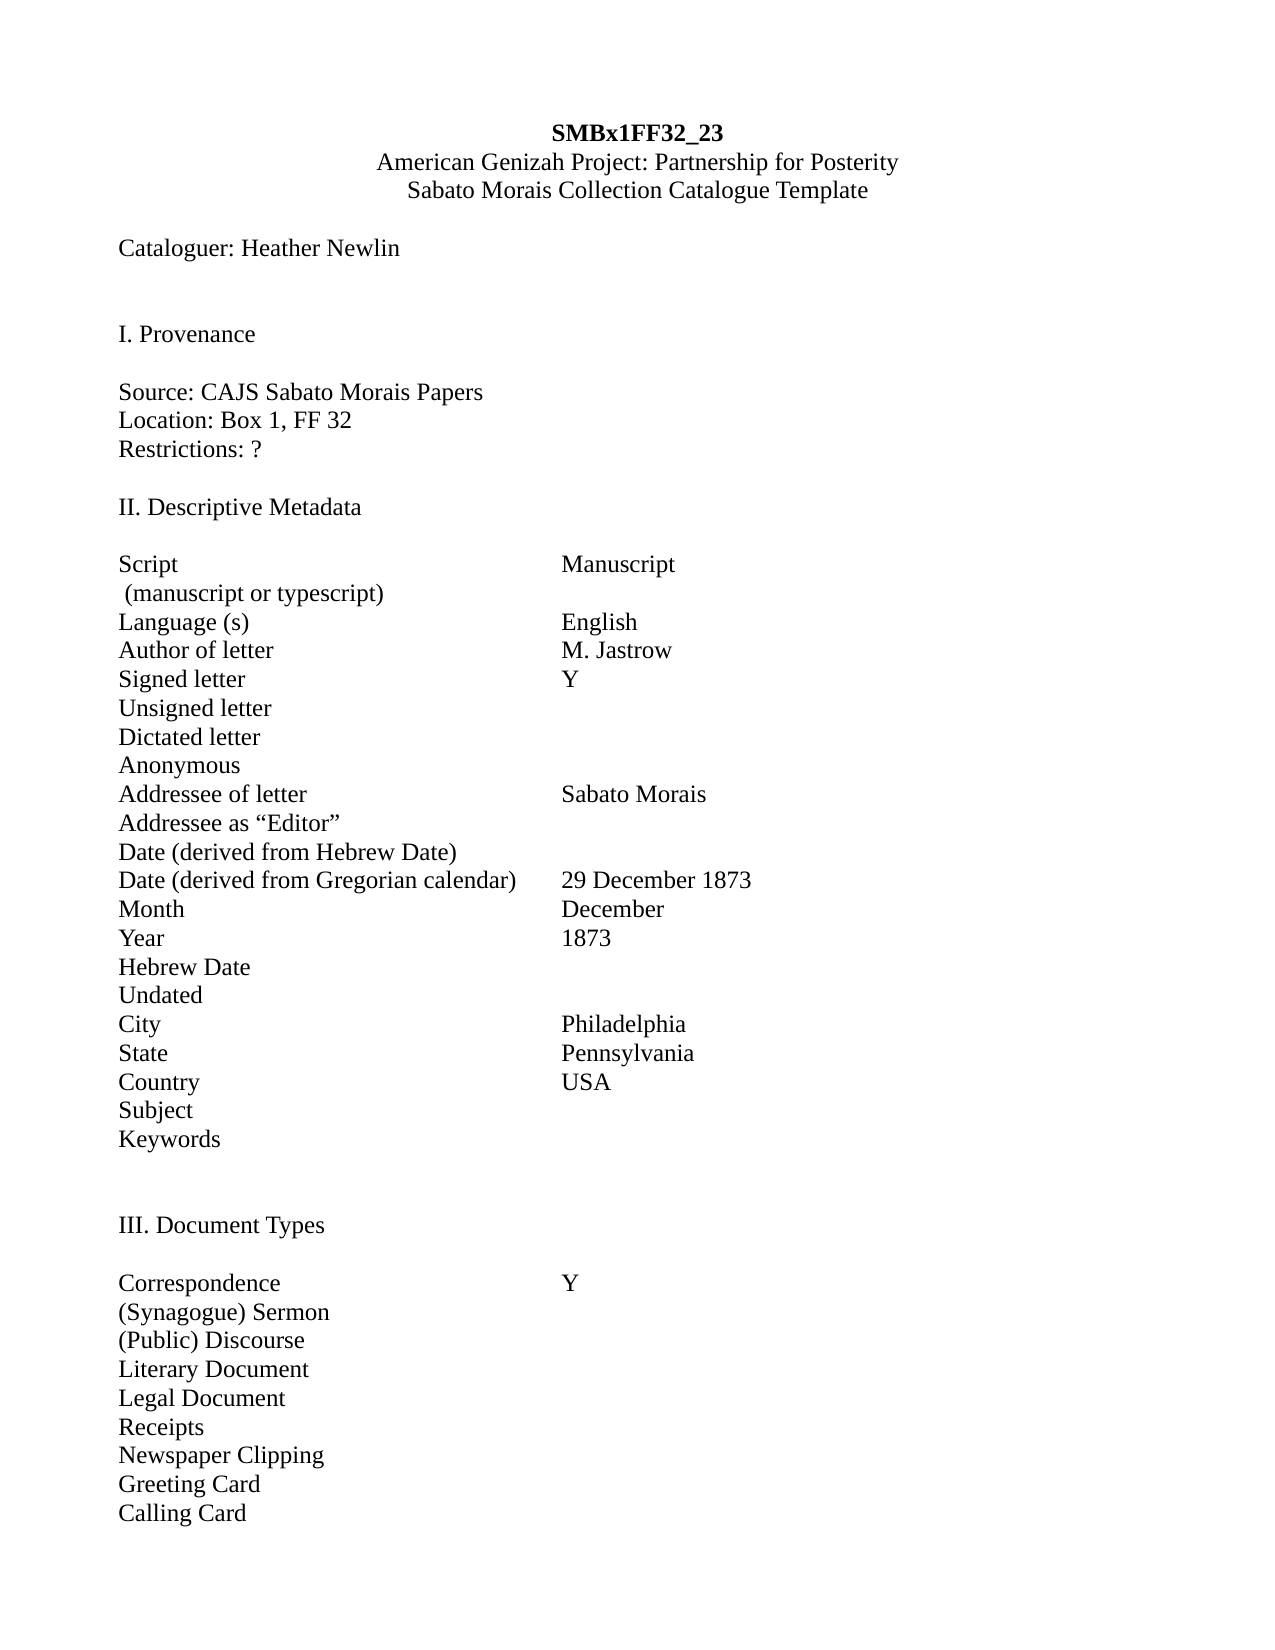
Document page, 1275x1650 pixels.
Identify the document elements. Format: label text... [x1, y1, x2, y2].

text Receipts [118, 1412, 1157, 1441]
text (Synagogue) Sermon [118, 1297, 1157, 1326]
text III. Document Types [118, 1211, 1157, 1239]
text Country USA [118, 1067, 1157, 1096]
text Correspondence Y [118, 1268, 1157, 1297]
text City Philadelphia [118, 1009, 1157, 1038]
text Source: CAJS Sabato Morais Papers [118, 377, 1157, 406]
text Subject [118, 1096, 1157, 1124]
text Addressee as “Editor” [118, 808, 1157, 837]
text (Public) Discourse [118, 1326, 1157, 1354]
text Cataloguer: Heather Newlin [118, 233, 1157, 262]
text State Pennsylvania [118, 1038, 1157, 1067]
text Year 1873 [118, 923, 1157, 952]
text Unsigned letter [118, 693, 1157, 722]
text (manuscript or typescript) [118, 578, 1157, 607]
text Anonymous [118, 751, 1157, 779]
text Undated [118, 981, 1157, 1009]
text Date (derived from Hebrew Date) [118, 837, 1157, 866]
text II. Descriptive Metadata [118, 492, 1157, 521]
text Addressee of letter Sabato Morais [118, 779, 1157, 808]
text Date (derived from Gregorian calendar) 29 December 1873 [118, 866, 1157, 894]
text Sabato Morais Collection Catalogue Template [118, 176, 1157, 204]
text Keywords [118, 1124, 1157, 1153]
text Legal Document [118, 1383, 1157, 1412]
text Script Manuscript [118, 549, 1157, 578]
text Signed letter Y [118, 664, 1157, 693]
text Literary Document [118, 1354, 1157, 1383]
text I. Provenance [118, 319, 1157, 348]
text Newspaper Clipping [118, 1441, 1157, 1469]
text Author of letter M. Jastrow [118, 636, 1157, 664]
text Greeting Card [118, 1469, 1157, 1498]
text Month December [118, 894, 1157, 923]
text SMBx1FF32_23 [118, 118, 1157, 147]
text Location: Box 1, FF 32 [118, 406, 1157, 434]
text Language (s) English [118, 607, 1157, 636]
text American Genizah Project: Partnership for Posterity [118, 147, 1157, 176]
text Hebrew Date [118, 952, 1157, 981]
text Dictated letter [118, 722, 1157, 751]
text Restrictions: ? [118, 434, 1157, 463]
text Calling Card [118, 1498, 1157, 1527]
